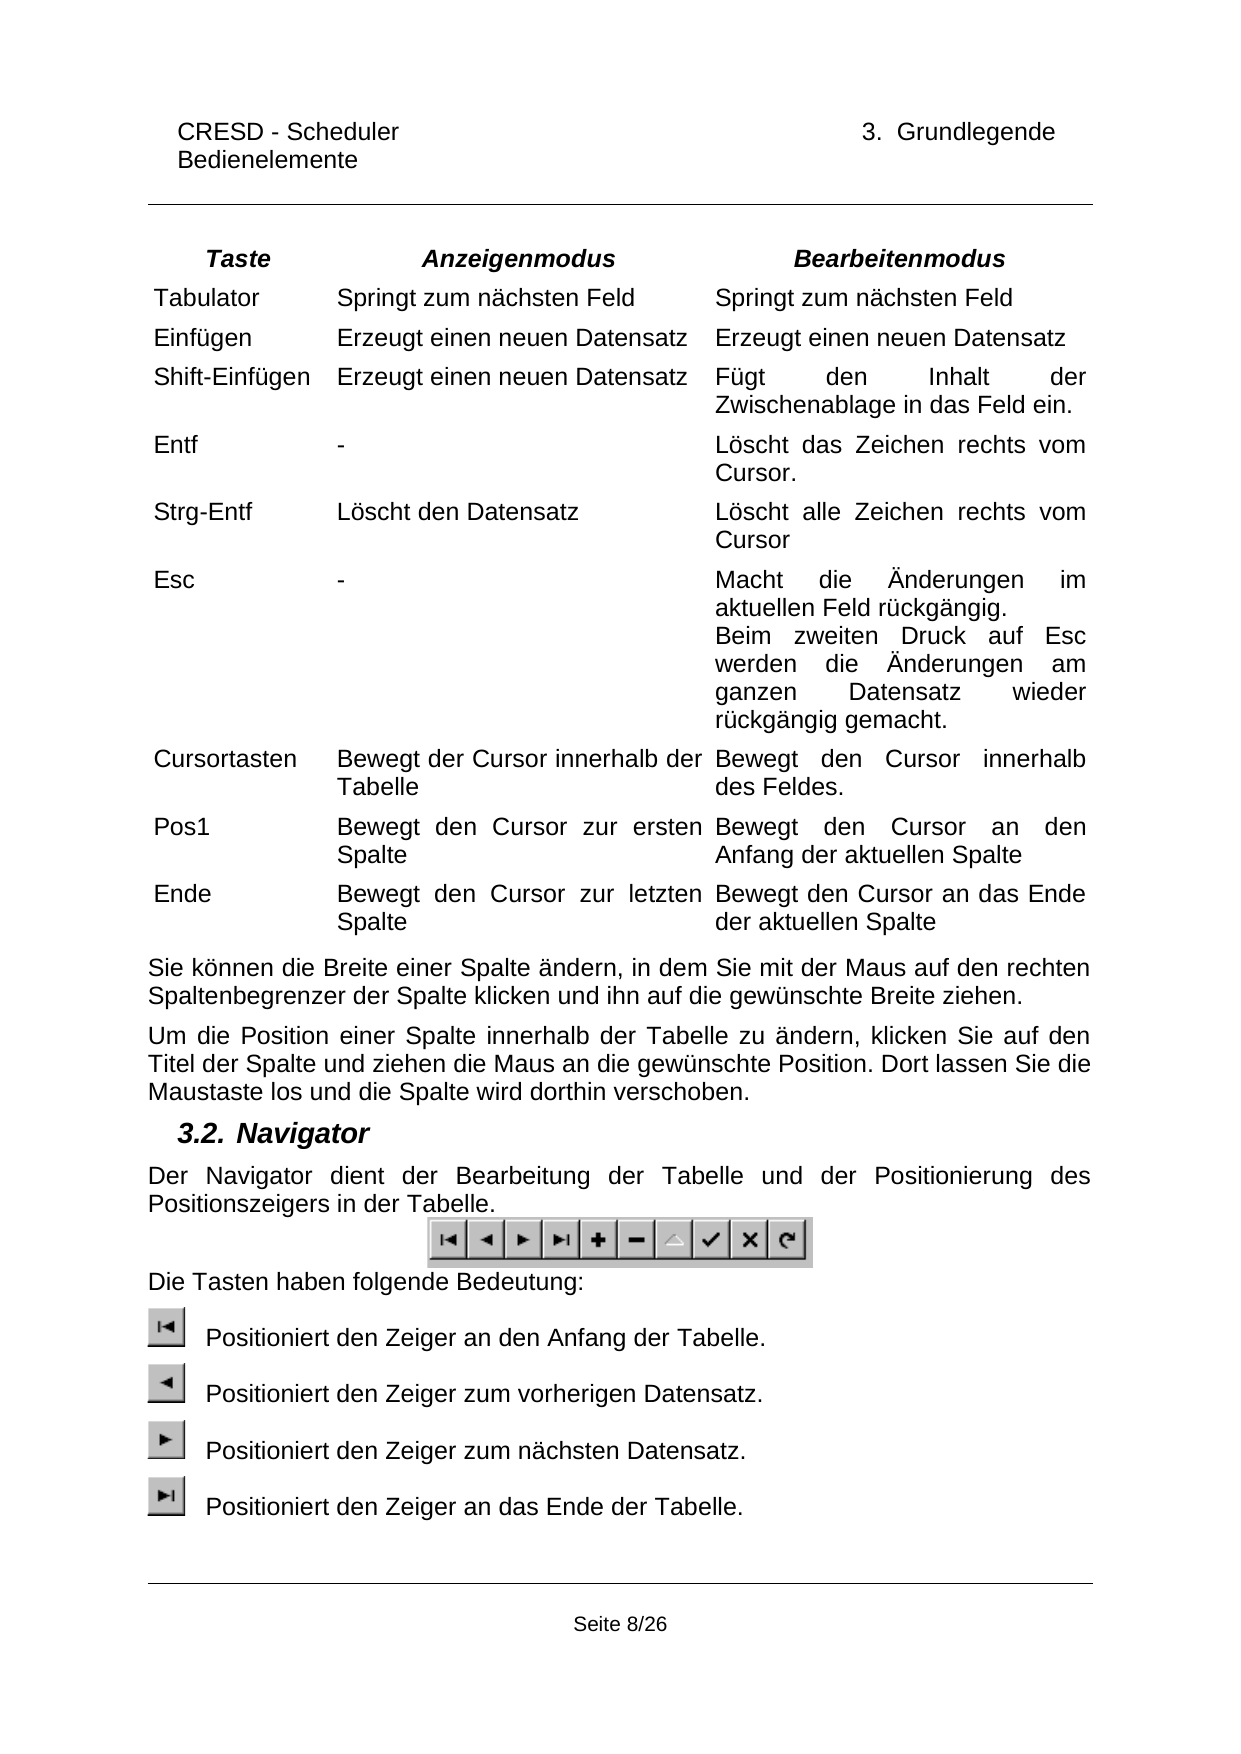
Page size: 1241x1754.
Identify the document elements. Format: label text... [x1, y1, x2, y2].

picture [427, 1217, 813, 1268]
text Um die Position einer Spalte innerhalb der Tabelle zu ändern, klicken Sie auf den Titel der Spalte und ziehen die Maus an die gewünschte Position. Dort lassen Sie die Maustaste los und die Spalte wird dorthin verschoben. [148, 1022, 1093, 1106]
table_cell Cursortasten [148, 740, 331, 807]
text Positioniert den Zeiger an das Ende der Tabelle. [148, 1476, 1093, 1521]
text Sie können die Breite einer Spalte ändern, in dem Sie mit der Maus auf den rechten Spaltenbegrenzer der Spalte klicken und ihn auf die gewünschte Breite ziehen. [148, 954, 1093, 1010]
table_cell Bewegt den Cursor an das Ende der aktuellen Spalte [709, 875, 1093, 942]
table_cell Springt zum nächsten Feld [331, 279, 709, 318]
table_cell Shift-Einfügen [148, 358, 331, 425]
text Positioniert den Zeiger zum vorherigen Datensatz. [148, 1364, 1093, 1408]
text Positioniert den Zeiger an den Anfang der Tabelle. [148, 1308, 1093, 1352]
table_cell Bewegt den Cursor zur letzten Spalte [331, 875, 709, 942]
table_cell Entf [148, 425, 331, 492]
table_cell Fügt den Inhalt der Zwischenablage in das Feld ein. [709, 358, 1093, 425]
text Der Navigator dient der Bearbeitung der Tabelle und der Positionierung des Positionszeigers in der Tabelle. [148, 1162, 1093, 1218]
table_cell Erzeugt einen neuen Datensatz [331, 318, 709, 357]
table_header Taste [148, 239, 331, 278]
table_cell Esc [148, 560, 331, 739]
table_cell Löscht das Zeichen rechts vom Cursor. [709, 425, 1093, 492]
table_cell - [331, 425, 709, 492]
table_cell Erzeugt einen neuen Datensatz [331, 358, 709, 425]
table_cell Löscht alle Zeichen rechts vom Cursor [709, 493, 1093, 560]
table_header Anzeigenmodus [331, 239, 709, 278]
table_cell Tabulator [148, 279, 331, 318]
table_cell Macht die Änderungen im aktuellen Feld rückgängig. Beim zweiten Druck auf Esc werden die Änderungen am ganzen Datensatz wieder rückgängig gemacht. [709, 560, 1093, 739]
table_cell Strg-Entf [148, 493, 331, 560]
table_cell - [331, 560, 709, 739]
table_cell Springt zum nächsten Feld [709, 279, 1093, 318]
table_cell Bewegt der Cursor innerhalb der Tabelle [331, 740, 709, 807]
table_cell Pos1 [148, 807, 331, 874]
table_cell Einfügen [148, 318, 331, 357]
subtitle Navigator [177, 1117, 1093, 1150]
table_header Bearbeitenmodus [709, 239, 1093, 278]
table_cell Bewegt den Cursor an den Anfang der aktuellen Spalte [709, 807, 1093, 874]
table_cell Erzeugt einen neuen Datensatz [709, 318, 1093, 357]
table_cell Löscht den Datensatz [331, 493, 709, 560]
table_cell Bewegt den Cursor zur ersten Spalte [331, 807, 709, 874]
table_cell Ende [148, 875, 331, 942]
text Die Tasten haben folgende Bedeutung: [148, 1229, 1093, 1296]
table_cell Bewegt den Cursor innerhalb des Feldes. [709, 740, 1093, 807]
text Positioniert den Zeiger zum nächsten Datensatz. [148, 1420, 1093, 1464]
